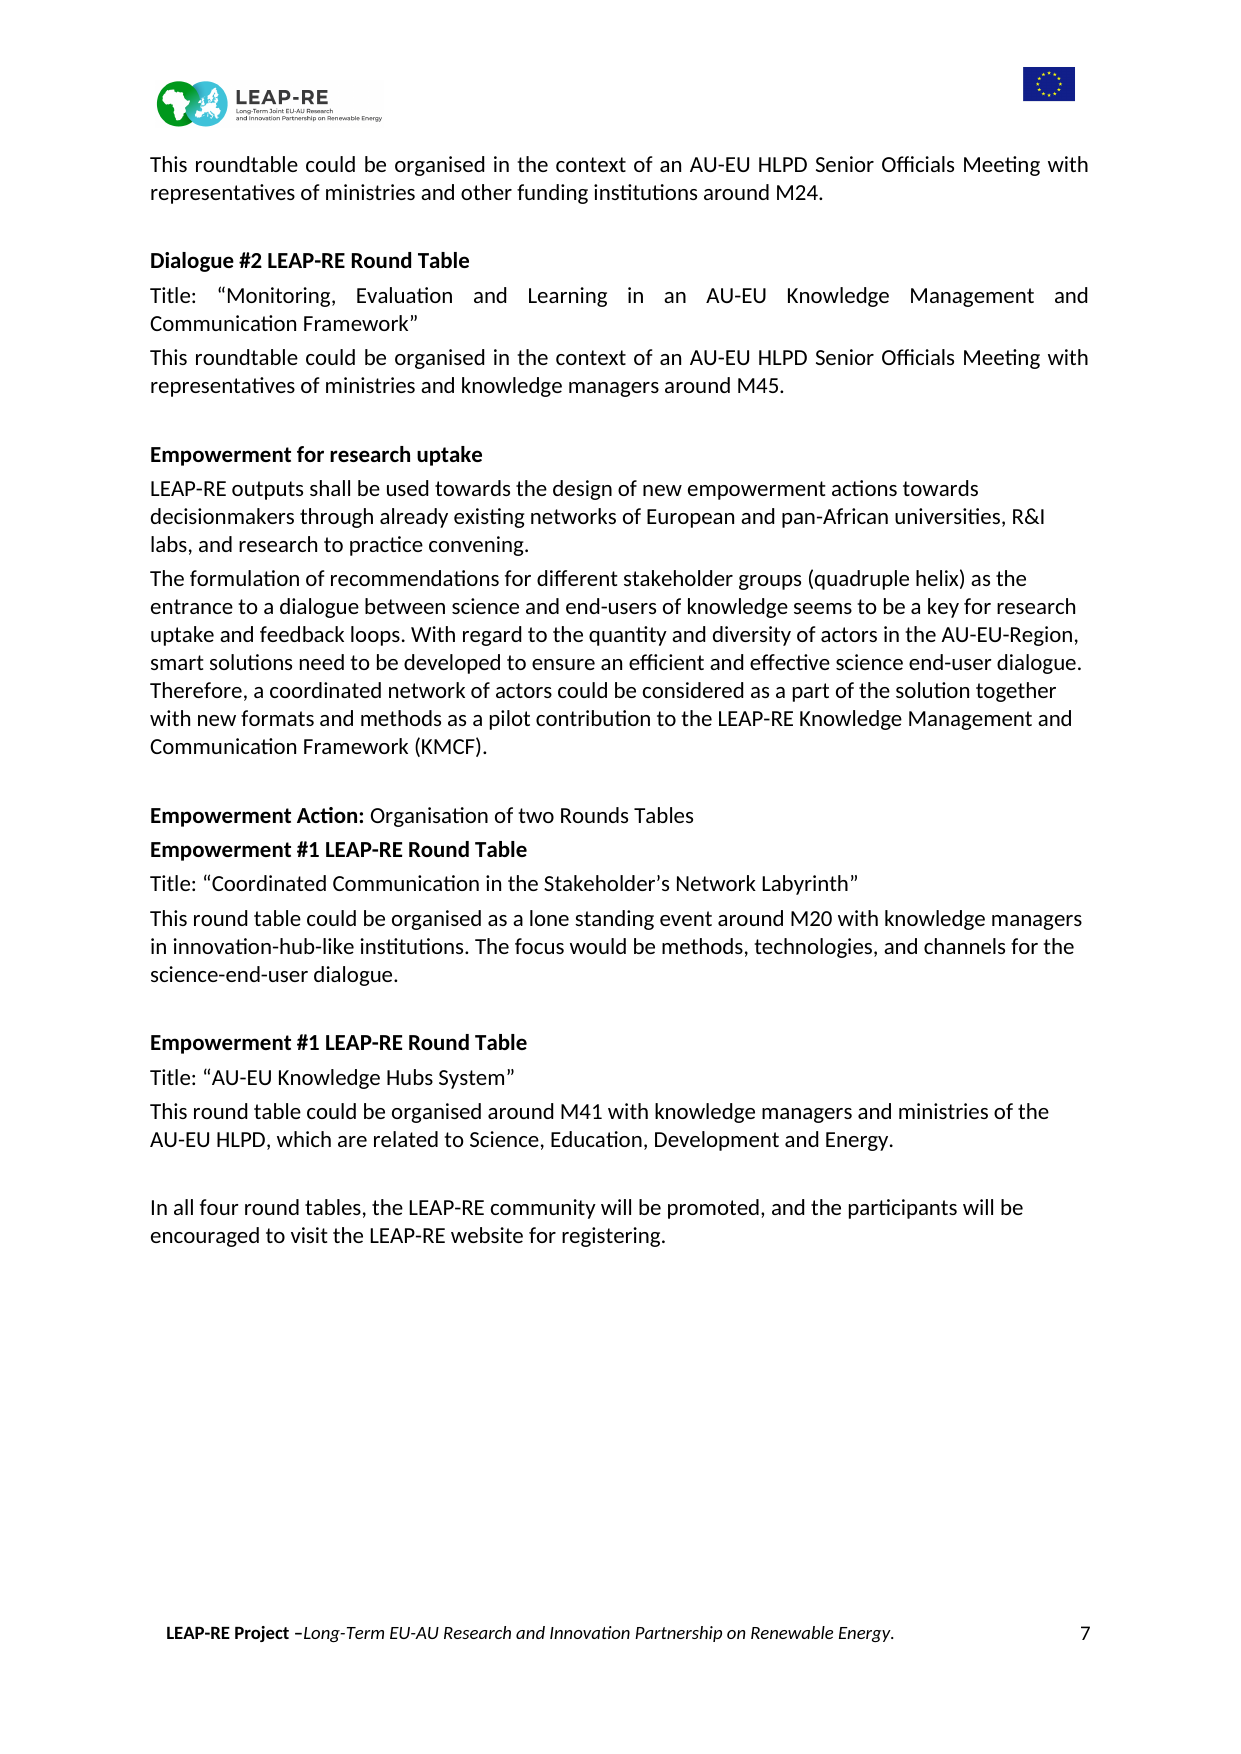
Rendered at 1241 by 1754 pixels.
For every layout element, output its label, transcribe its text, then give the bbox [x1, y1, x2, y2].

text LEAP-RE outputs shall be used towards the design of new empowerment actions towards decisionmakers through already existing networks of European and pan-African universities, R&I labs, and research to practice convening. [150, 474, 1090, 558]
text This round table could be organised as a lone standing event around M20 with knowledge managers in innovation-hub-like institutions. The focus would be methods, technologies, and channels for the science-end-user dialogue. [150, 904, 1090, 988]
text This round table could be organised around M41 with knowledge managers and ministries of the AU-EU HLPD, which are related to Science, Education, Development and Energy. [150, 1097, 1090, 1153]
text This roundtable could be organised in the context of an AU-EU HLPD Senior Officials Meeting with representatives of ministries and other funding institutions around M24. [150, 150, 1090, 206]
text Empowerment #1 LEAP-RE Round Table [150, 1028, 1090, 1056]
text The formulation of recommendations for different stakeholder groups (quadruple helix) as the entrance to a dialogue between science and end-users of knowledge seems to be a key for research uptake and feedback loops. With regard to the quantity and diversity of actors in the AU-EU-Region, smart solutions need to be developed to ensure an efficient and effective science end-user dialogue. Therefore, a coordinated network of actors could be considered as a part of the solution together with new formats and methods as a pilot contribution to the LEAP-RE Knowledge Management and Communication Framework (KMCF). [150, 564, 1090, 760]
text Title: “Coordinated Communication in the Stakeholder’s Network Labyrinth” [150, 869, 1090, 897]
text Dialogue #2 LEAP-RE Round Table [150, 247, 1090, 274]
text Empowerment for research uptake [150, 440, 1090, 468]
text Title: “AU-EU Knowledge Hubs System” [150, 1063, 1090, 1091]
picture [155, 80, 384, 128]
picture [1022, 66, 1075, 102]
text This roundtable could be organised in the context of an AU-EU HLPD Senior Officials Meeting with representatives of ministries and knowledge managers around M45. [150, 343, 1090, 399]
text Empowerment #1 LEAP-RE Round Table [150, 835, 1090, 863]
text In all four round tables, the LEAP-RE community will be promoted, and the participants will be encouraged to visit the LEAP-RE website for registering. [150, 1193, 1090, 1249]
text Title: “Monitoring, Evaluation and Learning in an AU-EU Knowledge Management and Communication Framework” [150, 281, 1090, 337]
text Empowerment Action: Organisation of two Rounds Tables [150, 801, 1090, 829]
